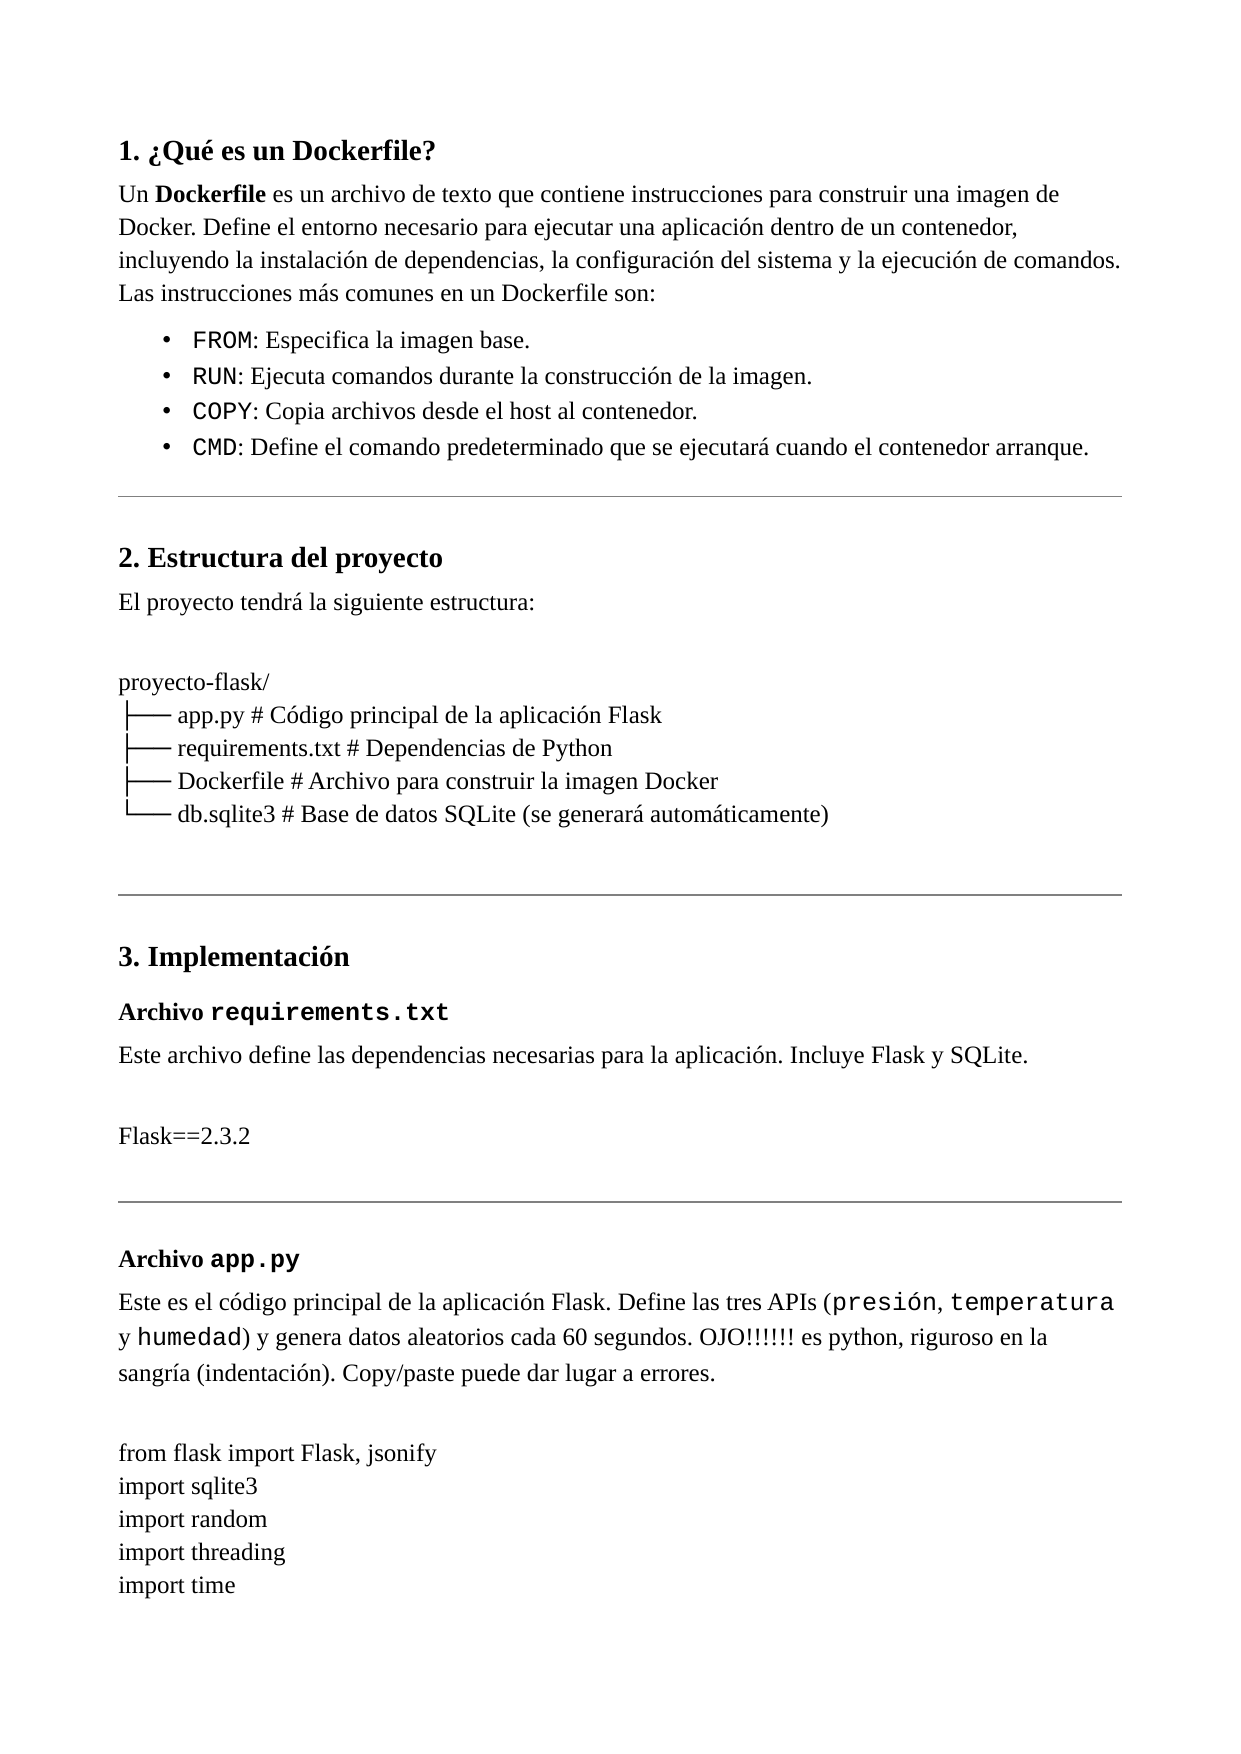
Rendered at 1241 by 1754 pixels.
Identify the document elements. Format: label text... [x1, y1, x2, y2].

text import random [118, 1504, 1122, 1533]
text import sqlite3 [118, 1471, 1122, 1500]
subtitle 1. ¿Qué es un Dockerfile? [118, 133, 1122, 166]
text ├── requirements.txt # Dependencias de Python [128, 733, 1122, 762]
subtitle 2. Estructura del proyecto [118, 541, 1122, 574]
text Un Dockerfile es un archivo de texto que contiene instrucciones para construir una imagen de Docker. Define el entorno necesario para ejecutar una aplicación dentro de un contenedor, incluyendo la instalación de dependencias, la configuración del sistema y la ejecución de comandos. Las instrucciones más comunes en un Dockerfile son: [118, 179, 1122, 307]
text Flask==2.3.2 [118, 1121, 1122, 1150]
text proyecto-flask/ [118, 667, 1122, 696]
text └── db.sqlite3 # Base de datos SQLite (se generará automáticamente) [118, 799, 1122, 828]
text El proyecto tendrá la siguiente estructura: [118, 587, 1122, 615]
subtitle Archivo requirements.txt [118, 997, 1122, 1028]
list CMD: Define el comando predeterminado que se ejecutará cuando el contenedor arranque. [162, 432, 1122, 462]
list RUN: Ejecuta comandos durante la construcción de la imagen. [162, 361, 1122, 392]
subtitle 3. Implementación [118, 939, 1122, 972]
text import threading [118, 1537, 1122, 1566]
text Este es el código principal de la aplicación Flask. Define las tres APIs (presión, temperatura y humedad) y genera datos aleatorios cada 60 segundos. OJO!!!!!! es python, riguroso en la sangría (indentación). Copy/paste puede dar lugar a errores. [118, 1287, 1122, 1386]
text Este archivo define las dependencias necesarias para la aplicación. Incluye Flask y SQLite. [118, 1041, 1122, 1069]
text import time [118, 1570, 1122, 1599]
list COPY: Copia archivos desde el host al contenedor. [162, 396, 1122, 427]
list FROM: Especifica la imagen base. [162, 325, 1122, 356]
text ├── app.py # Código principal de la aplicación Flask [128, 700, 1122, 729]
text ├── Dockerfile # Archivo para construir la imagen Docker [128, 766, 1122, 795]
text from flask import Flask, jsonify [118, 1438, 1122, 1467]
subtitle Archivo app.py [118, 1244, 1122, 1275]
